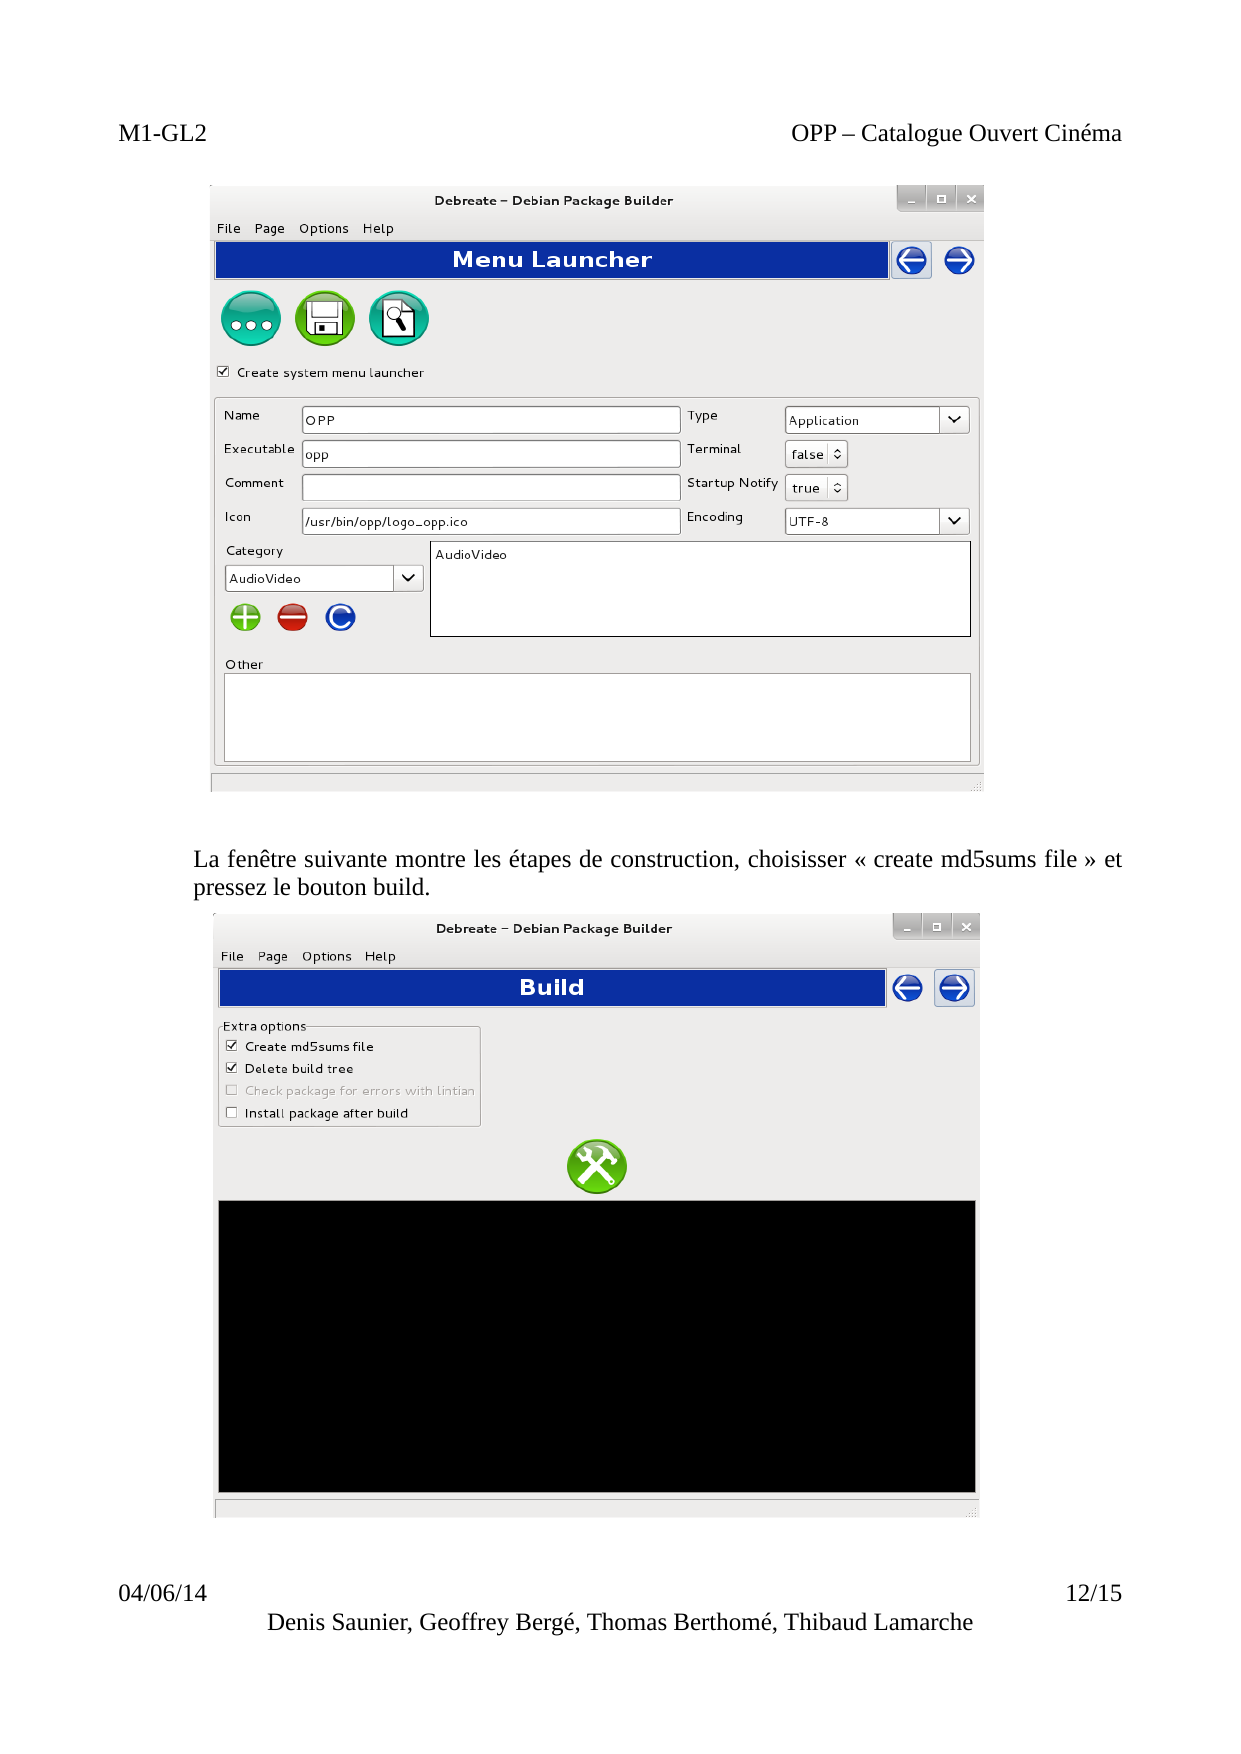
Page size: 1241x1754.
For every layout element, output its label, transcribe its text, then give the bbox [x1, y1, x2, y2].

picture [213, 913, 980, 1518]
text La fenêtre suivante montre les étapes de construction, choisisser « create md5sums file » et pressez le bouton build. [193, 844, 1122, 901]
picture [209, 185, 984, 792]
